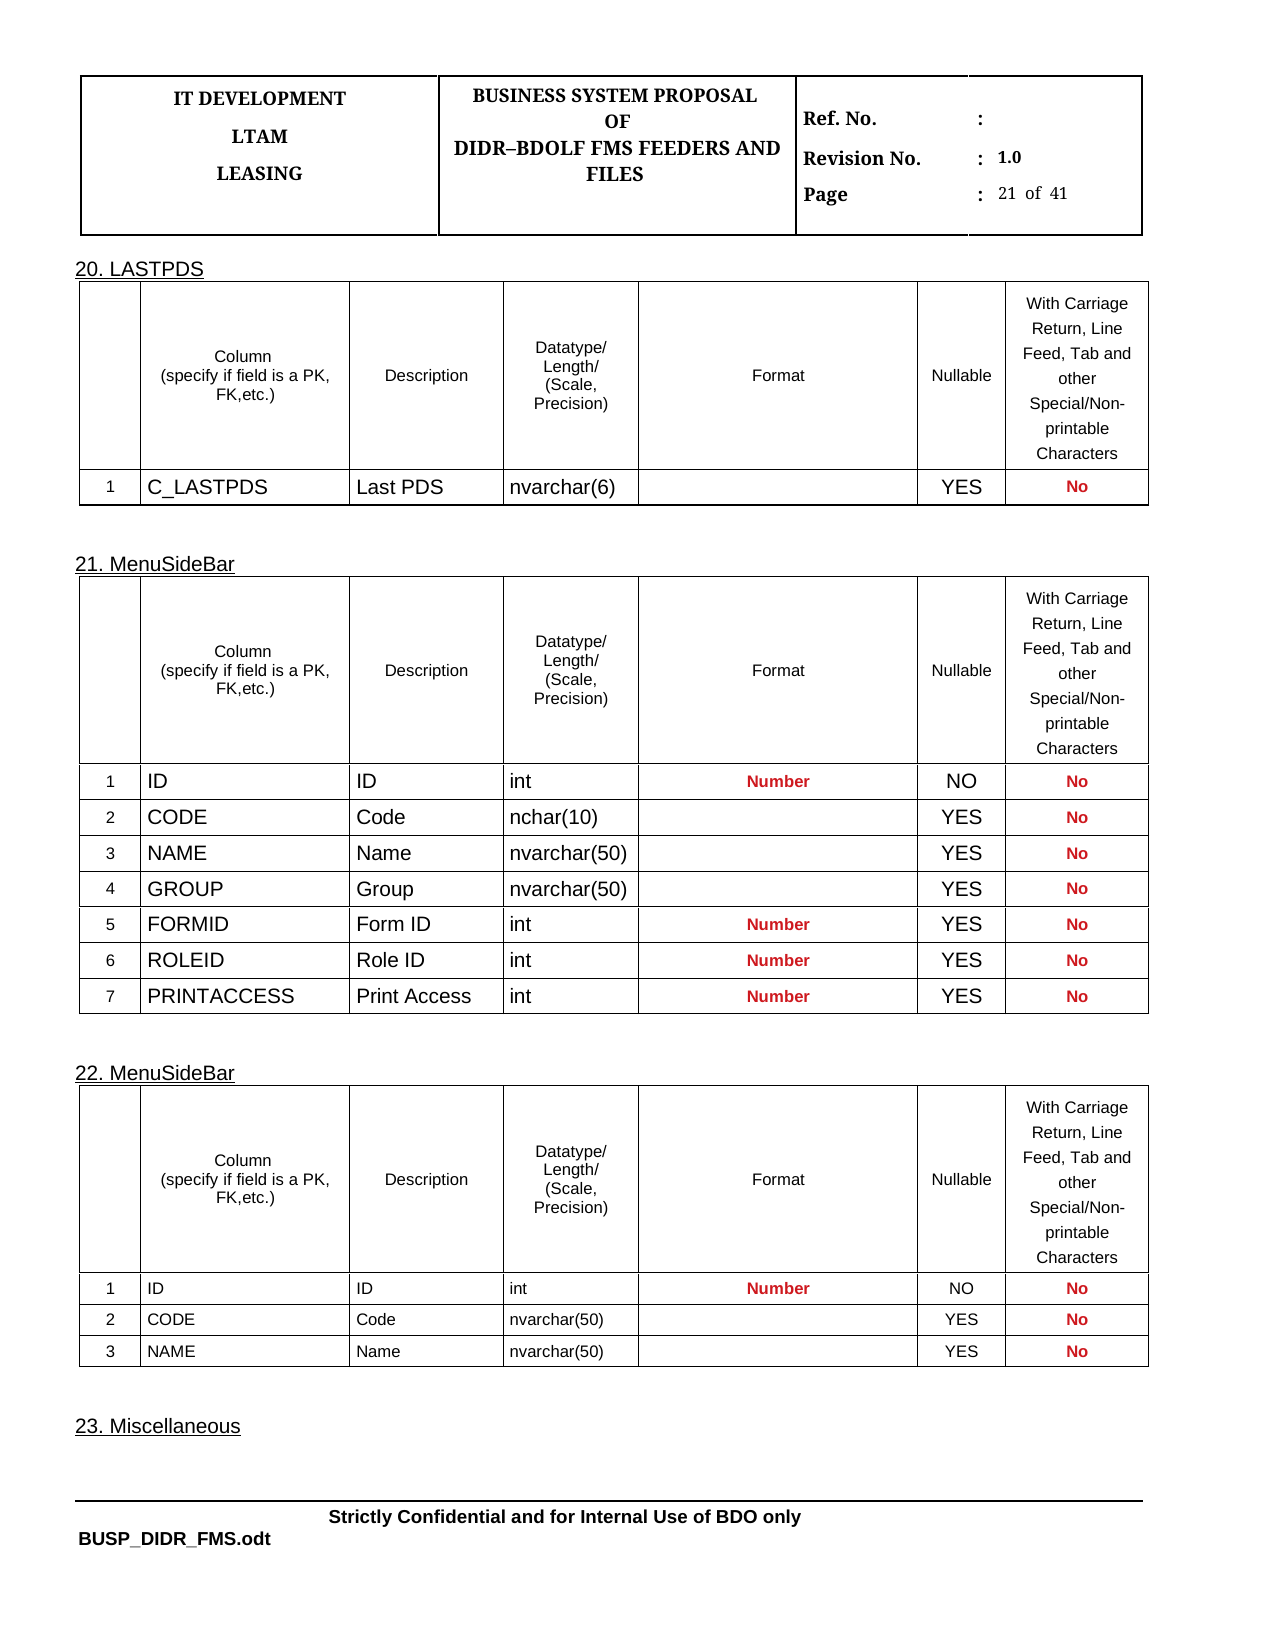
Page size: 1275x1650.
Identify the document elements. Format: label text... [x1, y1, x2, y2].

table_cell C_LASTPDS [141, 470, 349, 504]
table_header Format [639, 577, 917, 763]
table_cell Code [350, 800, 503, 835]
table_cell No [1006, 800, 1148, 835]
table_cell [639, 872, 917, 906]
table_header [80, 577, 140, 763]
table_cell int [504, 979, 638, 1013]
table_cell 3 [80, 1336, 140, 1366]
table_cell Form ID [350, 908, 503, 942]
table_header With Carriage Return, Line Feed, Tab and other Special/Non-printable Characters [1006, 1086, 1148, 1272]
table_cell int [504, 1274, 638, 1304]
table_header Nullable [918, 577, 1005, 763]
table_cell [639, 836, 917, 871]
table_cell No [1006, 1336, 1148, 1366]
table_cell YES [918, 943, 1005, 978]
table_header Datatype/Length/ (Scale, Precision) [504, 577, 638, 763]
table_cell [639, 1305, 917, 1335]
table_cell YES [918, 1305, 1005, 1335]
table_cell CODE [141, 800, 349, 835]
table_cell Role ID [350, 943, 503, 978]
table_cell NO [918, 1274, 1005, 1304]
table_header Nullable [918, 1086, 1005, 1272]
table_cell [639, 800, 917, 835]
table_header Column (specify if field is a PK, FK,etc.) [141, 1086, 349, 1272]
table_cell nvarchar(6) [504, 470, 638, 504]
table_cell 3 [80, 836, 140, 871]
table_cell YES [918, 836, 1005, 871]
table_cell int [504, 908, 638, 942]
table_cell NAME [141, 1336, 349, 1366]
table_cell Last PDS [350, 470, 503, 504]
table_cell YES [918, 470, 1005, 504]
table_cell Number [639, 943, 917, 978]
table_cell GROUP [141, 872, 349, 906]
text 23. Miscellaneous [75, 1414, 1143, 1438]
table_cell Number [639, 765, 917, 799]
table_header Format [639, 282, 917, 469]
table_cell No [1006, 836, 1148, 871]
table_cell 1 [80, 1274, 140, 1304]
table_cell No [1006, 470, 1148, 504]
table_cell nvarchar(50) [504, 872, 638, 906]
table_cell NO [918, 765, 1005, 799]
table_cell ID [141, 765, 349, 799]
table_header With Carriage Return, Line Feed, Tab and other Special/Non-printable Characters [1006, 282, 1148, 469]
table_cell No [1006, 908, 1148, 942]
table_cell Code [350, 1305, 503, 1335]
table_cell 1 [80, 470, 140, 504]
table_cell Number [639, 1274, 917, 1304]
text 22. MenuSideBar [75, 1062, 1143, 1085]
table_cell 2 [80, 800, 140, 835]
table_cell Name [350, 836, 503, 871]
table_header Column (specify if field is a PK, FK,etc.) [141, 282, 349, 469]
table_header [80, 1086, 140, 1272]
table_cell No [1006, 1305, 1148, 1335]
table_cell Number [639, 979, 917, 1013]
table_cell nvarchar(50) [504, 1336, 638, 1366]
table_cell 4 [80, 872, 140, 906]
table_cell NAME [141, 836, 349, 871]
table_cell ID [141, 1274, 349, 1304]
table_cell [639, 470, 917, 504]
table_cell 5 [80, 908, 140, 942]
table_header [80, 282, 140, 469]
table_cell [639, 1336, 917, 1366]
table_cell YES [918, 800, 1005, 835]
table_header Column (specify if field is a PK, FK,etc.) [141, 577, 349, 763]
table_cell int [504, 765, 638, 799]
text 21. MenuSideBar [75, 553, 1143, 576]
table_cell nvarchar(50) [504, 836, 638, 871]
table_cell 1 [80, 765, 140, 799]
table_header Nullable [918, 282, 1005, 469]
table_cell YES [918, 1336, 1005, 1366]
table_cell No [1006, 765, 1148, 799]
table_cell 7 [80, 979, 140, 1013]
table_cell nvarchar(50) [504, 1305, 638, 1335]
table_cell No [1006, 943, 1148, 978]
table_header Description [350, 577, 503, 763]
table_header Format [639, 1086, 917, 1272]
table_cell int [504, 943, 638, 978]
table_cell Number [639, 908, 917, 942]
table_cell ID [350, 1274, 503, 1304]
table_cell ID [350, 765, 503, 799]
table_header Description [350, 282, 503, 469]
table_cell YES [918, 872, 1005, 906]
table_cell Group [350, 872, 503, 906]
table_header Description [350, 1086, 503, 1272]
table_cell No [1006, 872, 1148, 906]
table_cell PRINTACCESS [141, 979, 349, 1013]
table_cell No [1006, 979, 1148, 1013]
table_header Datatype/Length/ (Scale, Precision) [504, 282, 638, 469]
table_cell 2 [80, 1305, 140, 1335]
table_cell YES [918, 979, 1005, 1013]
table_cell No [1006, 1274, 1148, 1304]
table_cell ROLEID [141, 943, 349, 978]
table_cell CODE [141, 1305, 349, 1335]
table_cell nchar(10) [504, 800, 638, 835]
table_cell YES [918, 908, 1005, 942]
table_cell Print Access [350, 979, 503, 1013]
table_header With Carriage Return, Line Feed, Tab and other Special/Non-printable Characters [1006, 577, 1148, 763]
table_header Datatype/Length/ (Scale, Precision) [504, 1086, 638, 1272]
table_cell 6 [80, 943, 140, 978]
text 20. LASTPDS [75, 258, 1143, 281]
table_cell FORMID [141, 908, 349, 942]
table_cell Name [350, 1336, 503, 1366]
